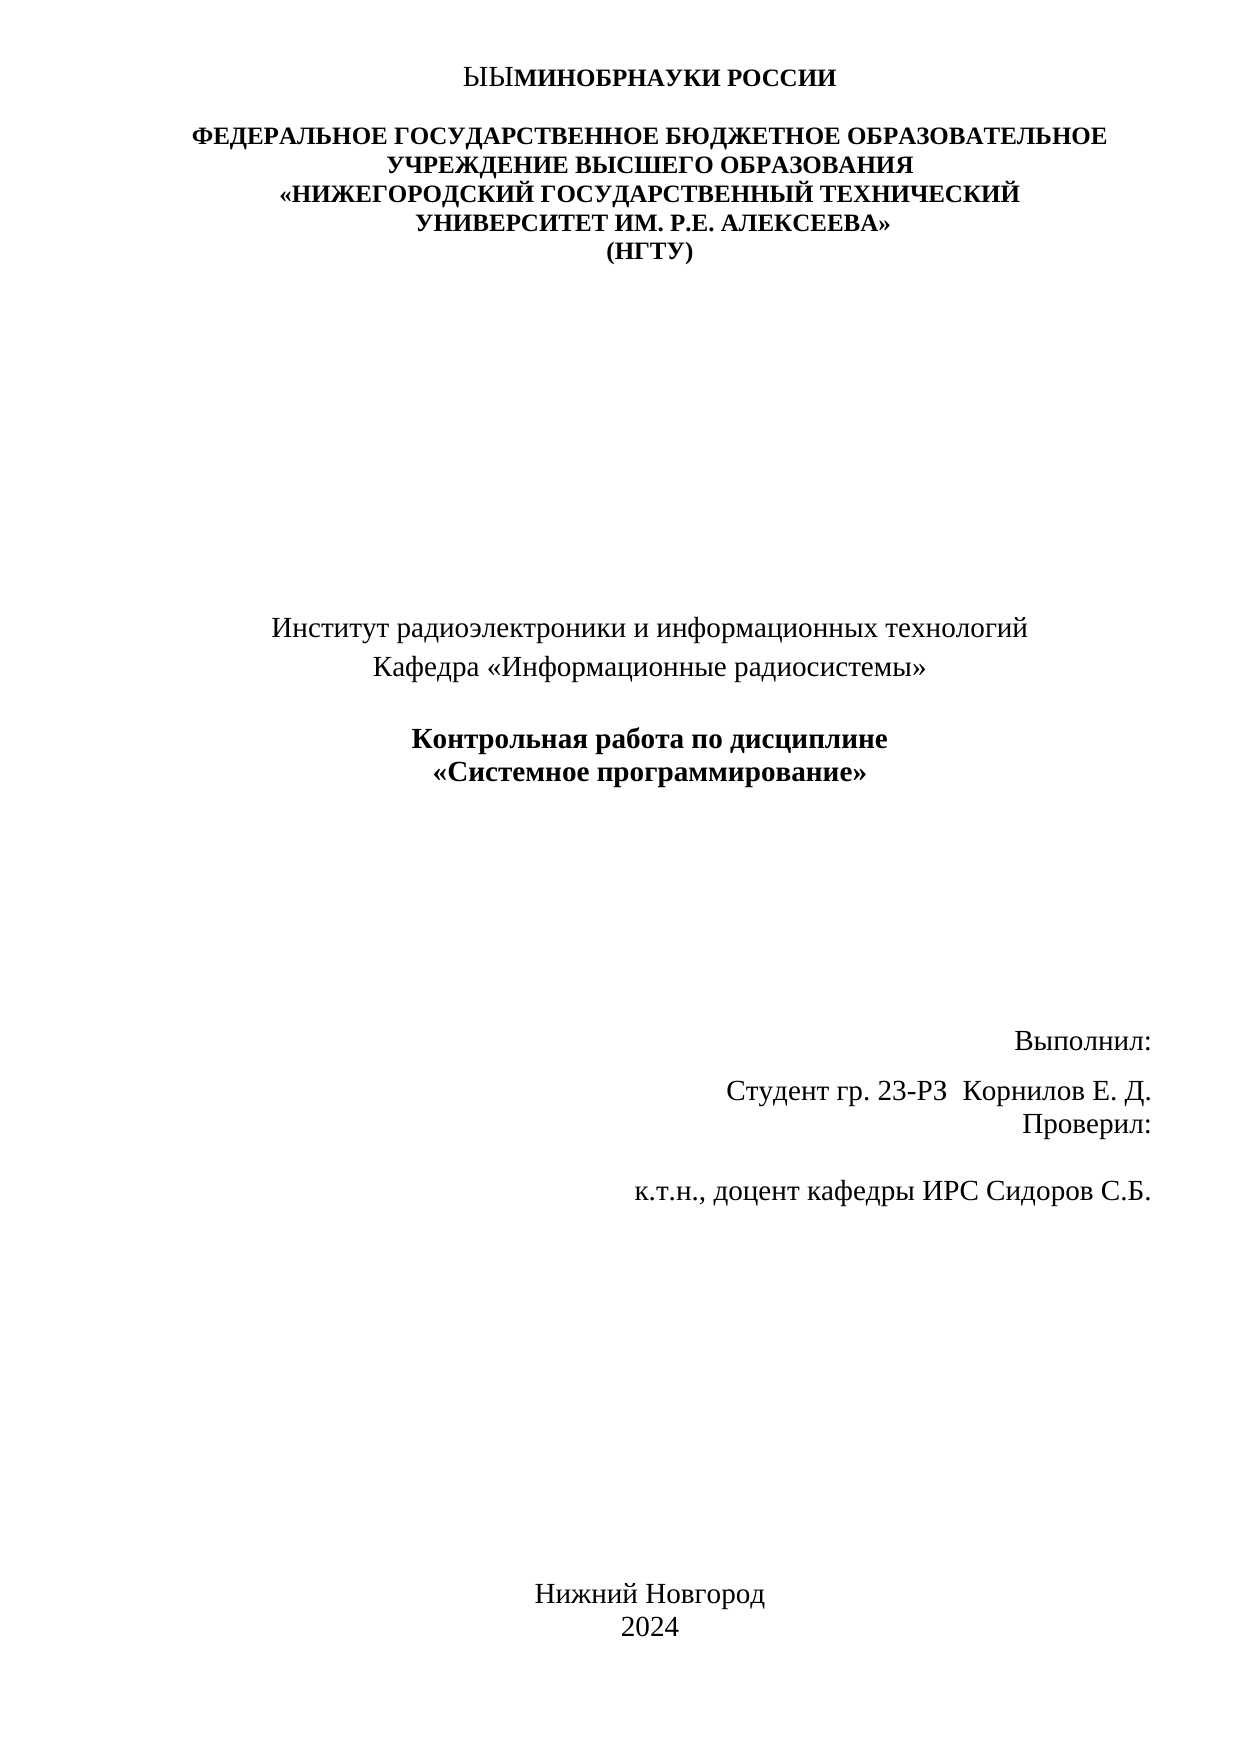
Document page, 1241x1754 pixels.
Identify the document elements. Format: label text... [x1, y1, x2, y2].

text Студент гр. 23-РЗ Корнилов Е. Д. [89, 1073, 1152, 1106]
text Проверил: [89, 1106, 1152, 1140]
text ЫЫМИНОБРНАУКИ РОССИИ [89, 59, 1152, 93]
subtitle Кафедра «Информационные радиосистемы» [89, 649, 1152, 682]
text «НИЖЕГОРОДСКИЙ ГОСУДАРСТВЕННЫЙ ТЕХНИЧЕСКИЙ [89, 179, 1152, 208]
text Выполнил: [89, 1023, 1152, 1056]
text (НГТУ) [89, 236, 1152, 265]
text Нижний Новгород [89, 1576, 1152, 1609]
text Контрольная работа по дисциплине [89, 721, 1152, 754]
text 2024 [89, 1609, 1152, 1643]
text УНИВЕРСИТЕТ ИМ. Р.Е. АЛЕКСЕЕВА» [89, 208, 1152, 236]
text ФЕДЕРАЛЬНОЕ ГОСУДАРСТВЕННОЕ БЮДЖЕТНОЕ ОБРАЗОВАТЕЛЬНОЕ [89, 121, 1152, 150]
text к.т.н., доцент кафедры ИРС Сидоров С.Б. [89, 1173, 1152, 1207]
text «Системное программирование» [89, 754, 1152, 788]
text УЧРЕЖДЕНИЕ ВЫСШЕГО ОБРАЗОВАНИЯ [89, 150, 1152, 179]
text Институт радиоэлектроники и информационных технологий [89, 610, 1152, 644]
